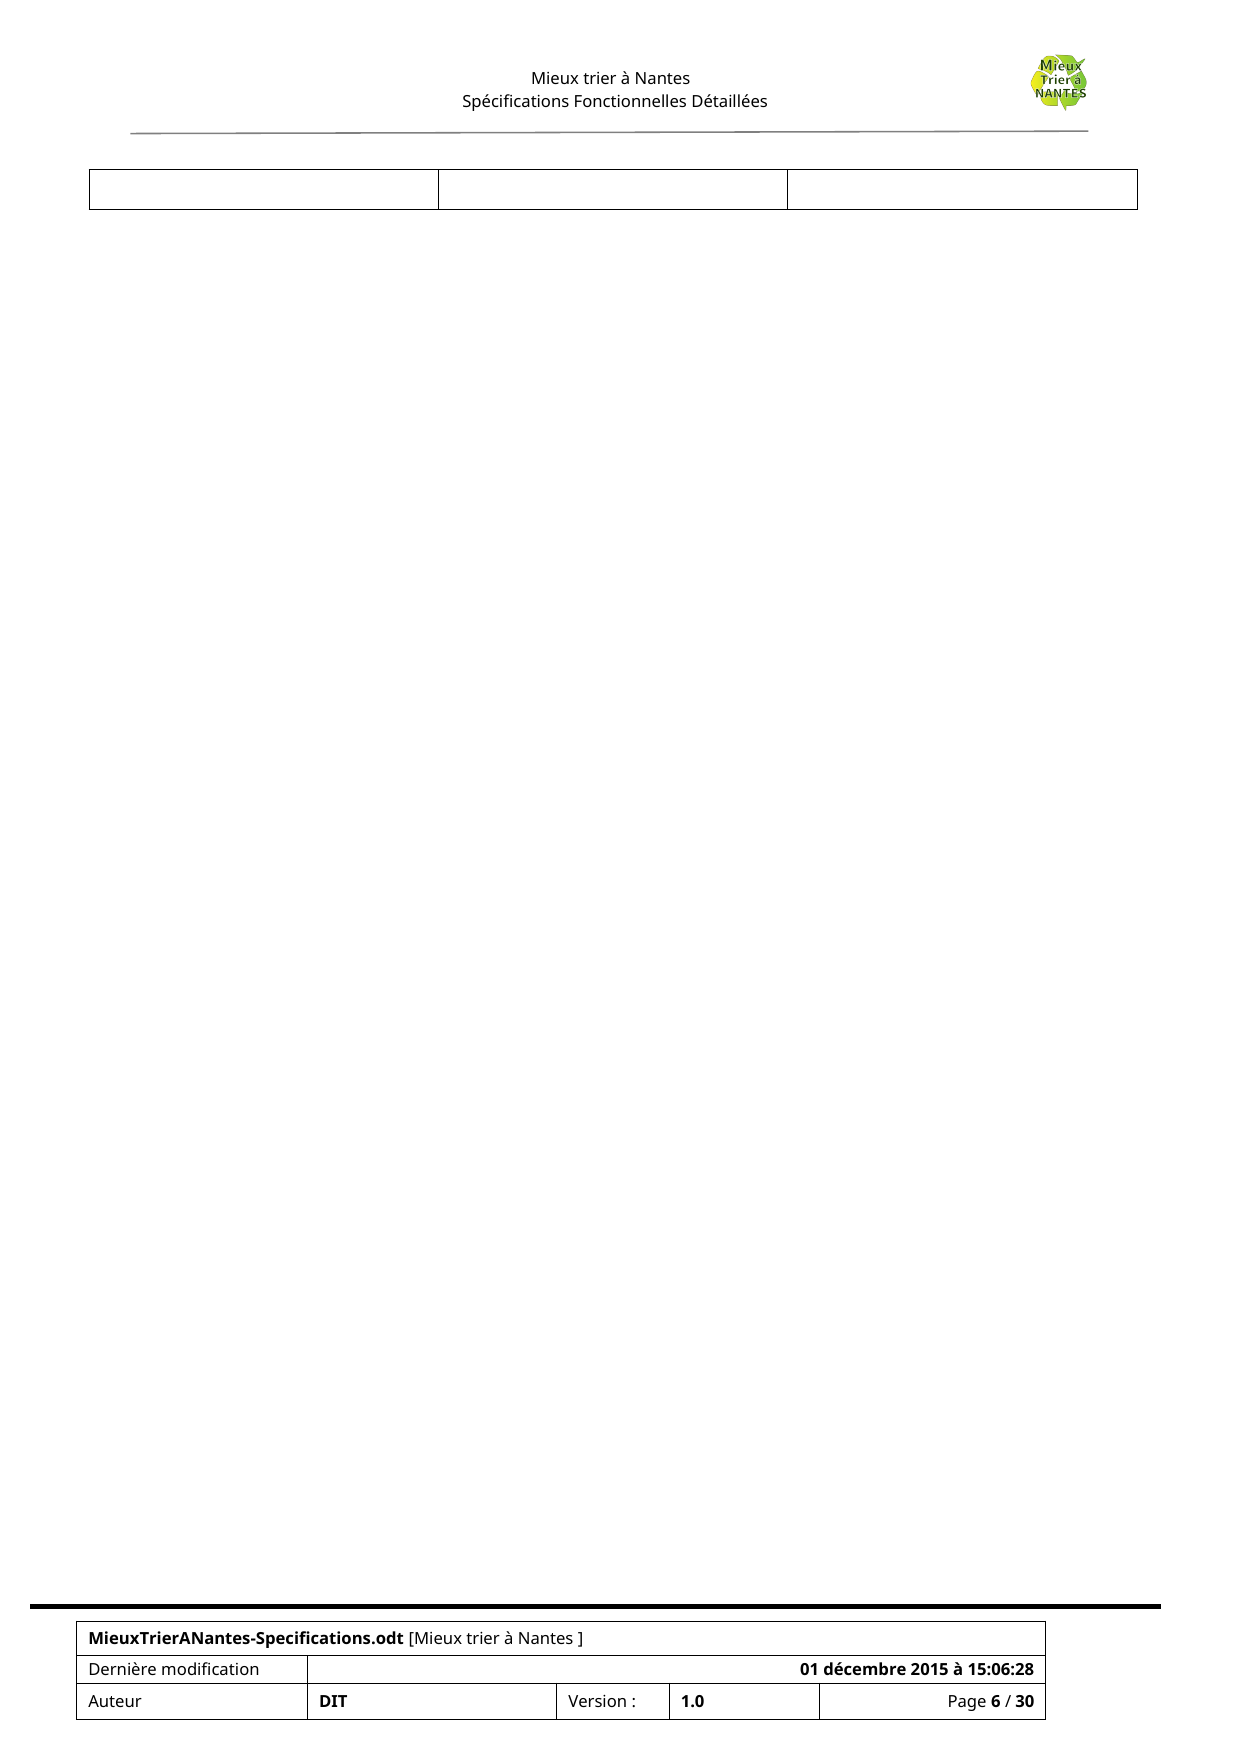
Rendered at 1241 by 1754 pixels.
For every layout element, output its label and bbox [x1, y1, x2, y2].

table_cell [90, 170, 438, 209]
picture [1029, 52, 1089, 112]
table_cell [788, 170, 1137, 209]
table_cell [439, 170, 787, 209]
